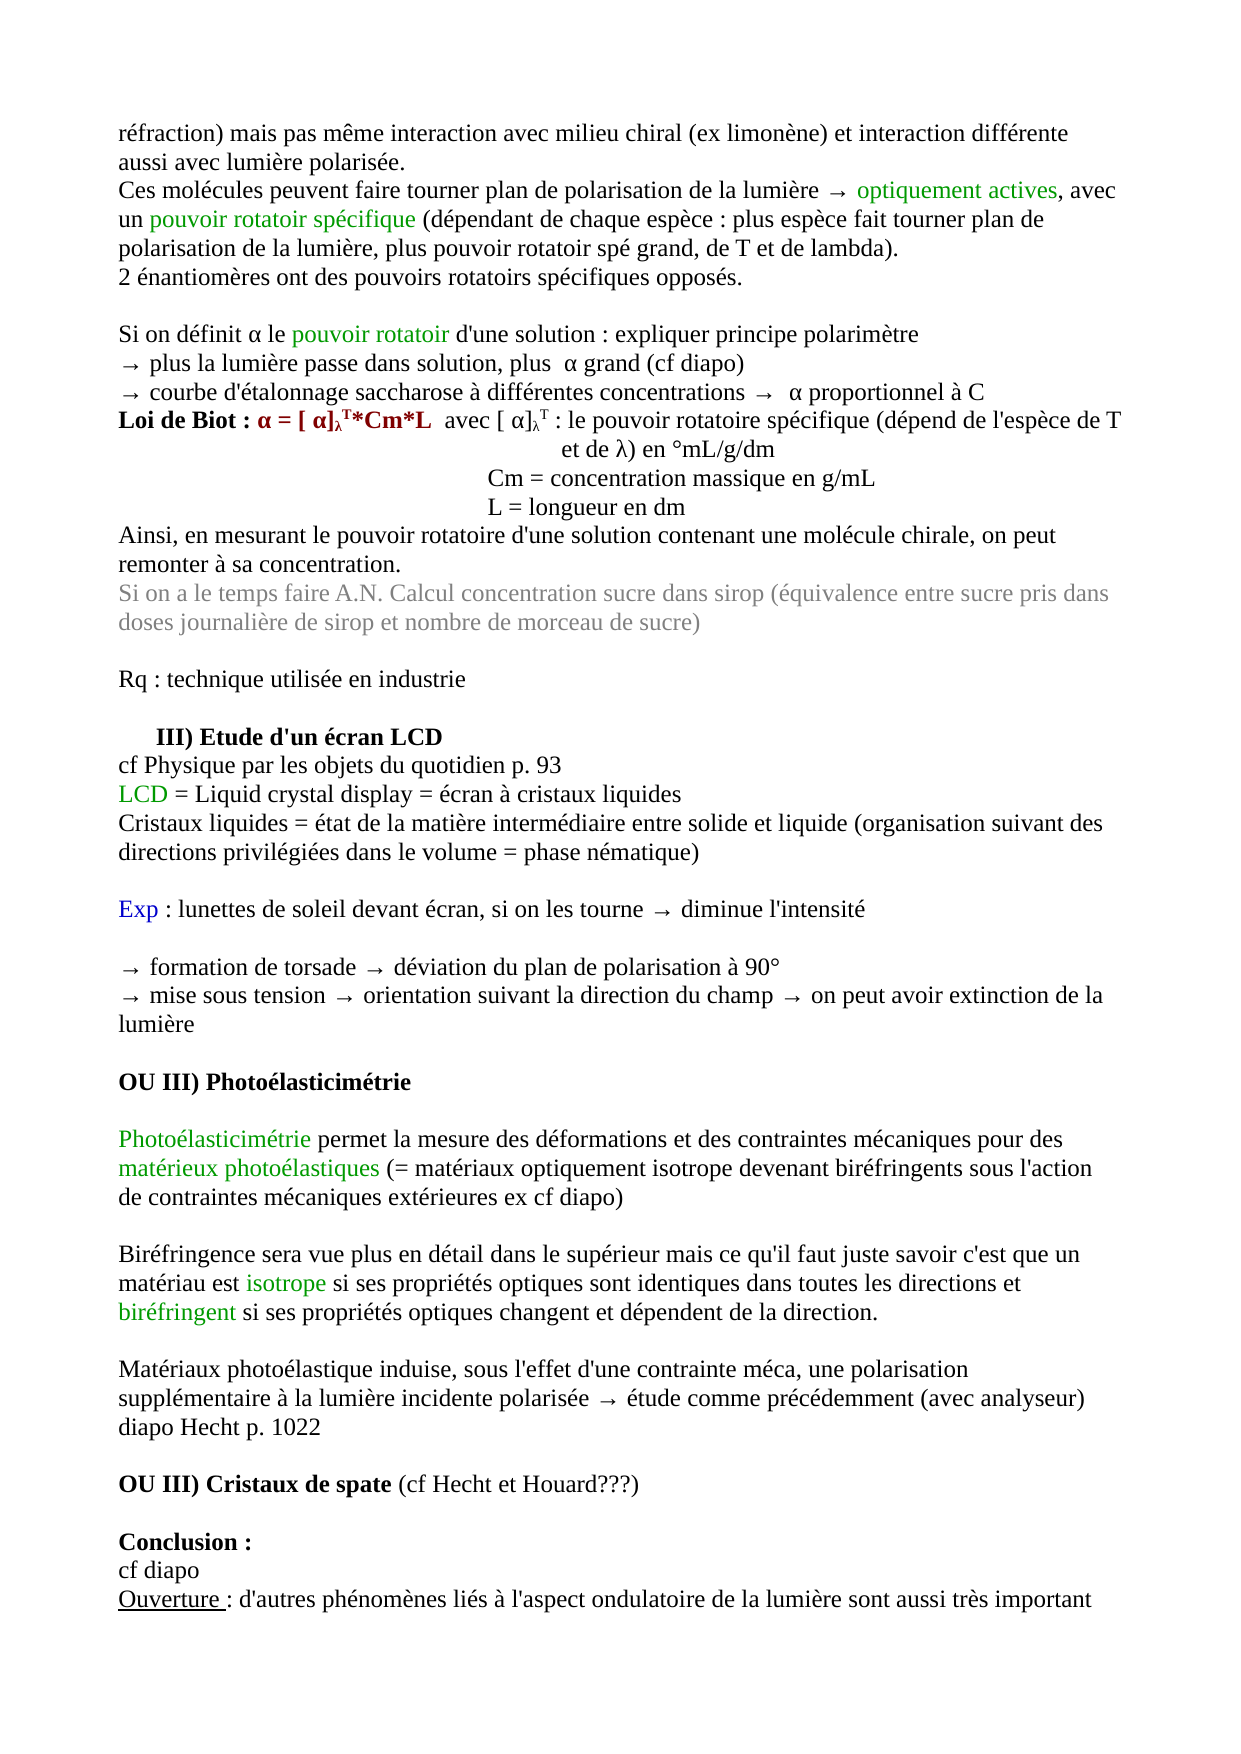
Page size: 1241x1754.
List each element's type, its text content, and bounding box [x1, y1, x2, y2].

text Si on définit α le pouvoir rotatoir d'une solution : expliquer principe polarimètre [118, 319, 1122, 348]
text Cm = concentration massique en g/mL [118, 463, 1122, 492]
text Ouverture : d'autres phénomènes liés à l'aspect ondulatoire de la lumière sont aussi très important [118, 1584, 1122, 1613]
text Biréfringence sera vue plus en détail dans le supérieur mais ce qu'il faut juste savoir c'est que un matériau est isotrope si ses propriétés optiques sont identiques dans toutes les directions et biréfringent si ses propriétés optiques changent et dépendent de la direction. [118, 1239, 1122, 1326]
text Ces molécules peuvent faire tourner plan de polarisation de la lumière → optiquement actives, avec un pouvoir rotatoir spécifique (dépendant de chaque espèce : plus espèce fait tourner plan de polarisation de la lumière, plus pouvoir rotatoir spé grand, de T et de lambda). [118, 176, 1122, 262]
text Ainsi, en mesurant le pouvoir rotatoire d'une solution contenant une molécule chirale, on peut remonter à sa concentration. [118, 521, 1122, 578]
text cf diapo [118, 1556, 1122, 1584]
text Cristaux liquides = état de la matière intermédiaire entre solide et liquide (organisation suivant des directions privilégiées dans le volume = phase nématique) [118, 808, 1122, 866]
text Photoélasticimétrie permet la mesure des déformations et des contraintes mécaniques pour des matérieux photoélastiques (= matériaux optiquement isotrope devenant biréfringents sous l'action de contraintes mécaniques extérieures ex cf diapo) [118, 1124, 1122, 1211]
text → plus la lumière passe dans solution, plus α grand (cf diapo) [118, 348, 1122, 377]
text Rq : technique utilisée en industrie [118, 664, 1122, 693]
text L = longueur en dm [118, 492, 1122, 521]
text Exp : lunettes de soleil devant écran, si on les tourne → diminue l'intensité [118, 894, 1122, 923]
text Si on a le temps faire A.N. Calcul concentration sucre dans sirop (équivalence entre sucre pris dans doses journalière de sirop et nombre de morceau de sucre) [118, 578, 1122, 636]
text → formation de torsade → déviation du plan de polarisation à 90° [118, 952, 1122, 981]
text OU III) Cristaux de spate (cf Hecht et Houard???) [118, 1469, 1122, 1498]
text Matériaux photoélastique induise, sous l'effet d'une contrainte méca, une polarisation supplémentaire à la lumière incidente polarisée → étude comme précédemment (avec analyseur) [118, 1354, 1122, 1412]
text diapo Hecht p. 1022 [118, 1412, 1122, 1441]
text cf Physique par les objets du quotidien p. 93 [118, 751, 1122, 779]
text Conclusion : [118, 1527, 1122, 1556]
text → courbe d'étalonnage saccharose à différentes concentrations → α proportionnel à C [118, 377, 1122, 406]
text OU III) Photoélasticimétrie [118, 1067, 1122, 1096]
text Loi de Biot : α = [ α]λT*Cm*L avec [ α]λT : le pouvoir rotatoire spécifique (dépend de l'espèce de T et de λ) en °mL/g/dm [118, 406, 1122, 463]
text 2 énantiomères ont des pouvoirs rotatoirs spécifiques opposés. [118, 262, 1122, 291]
text LCD = Liquid crystal display = écran à cristaux liquides [118, 779, 1122, 808]
text III) Etude d'un écran LCD [118, 722, 1122, 751]
text → mise sous tension → orientation suivant la direction du champ → on peut avoir extinction de la lumière [118, 981, 1122, 1038]
text réfraction) mais pas même interaction avec milieu chiral (ex limonène) et interaction différente aussi avec lumière polarisée. [118, 118, 1122, 176]
